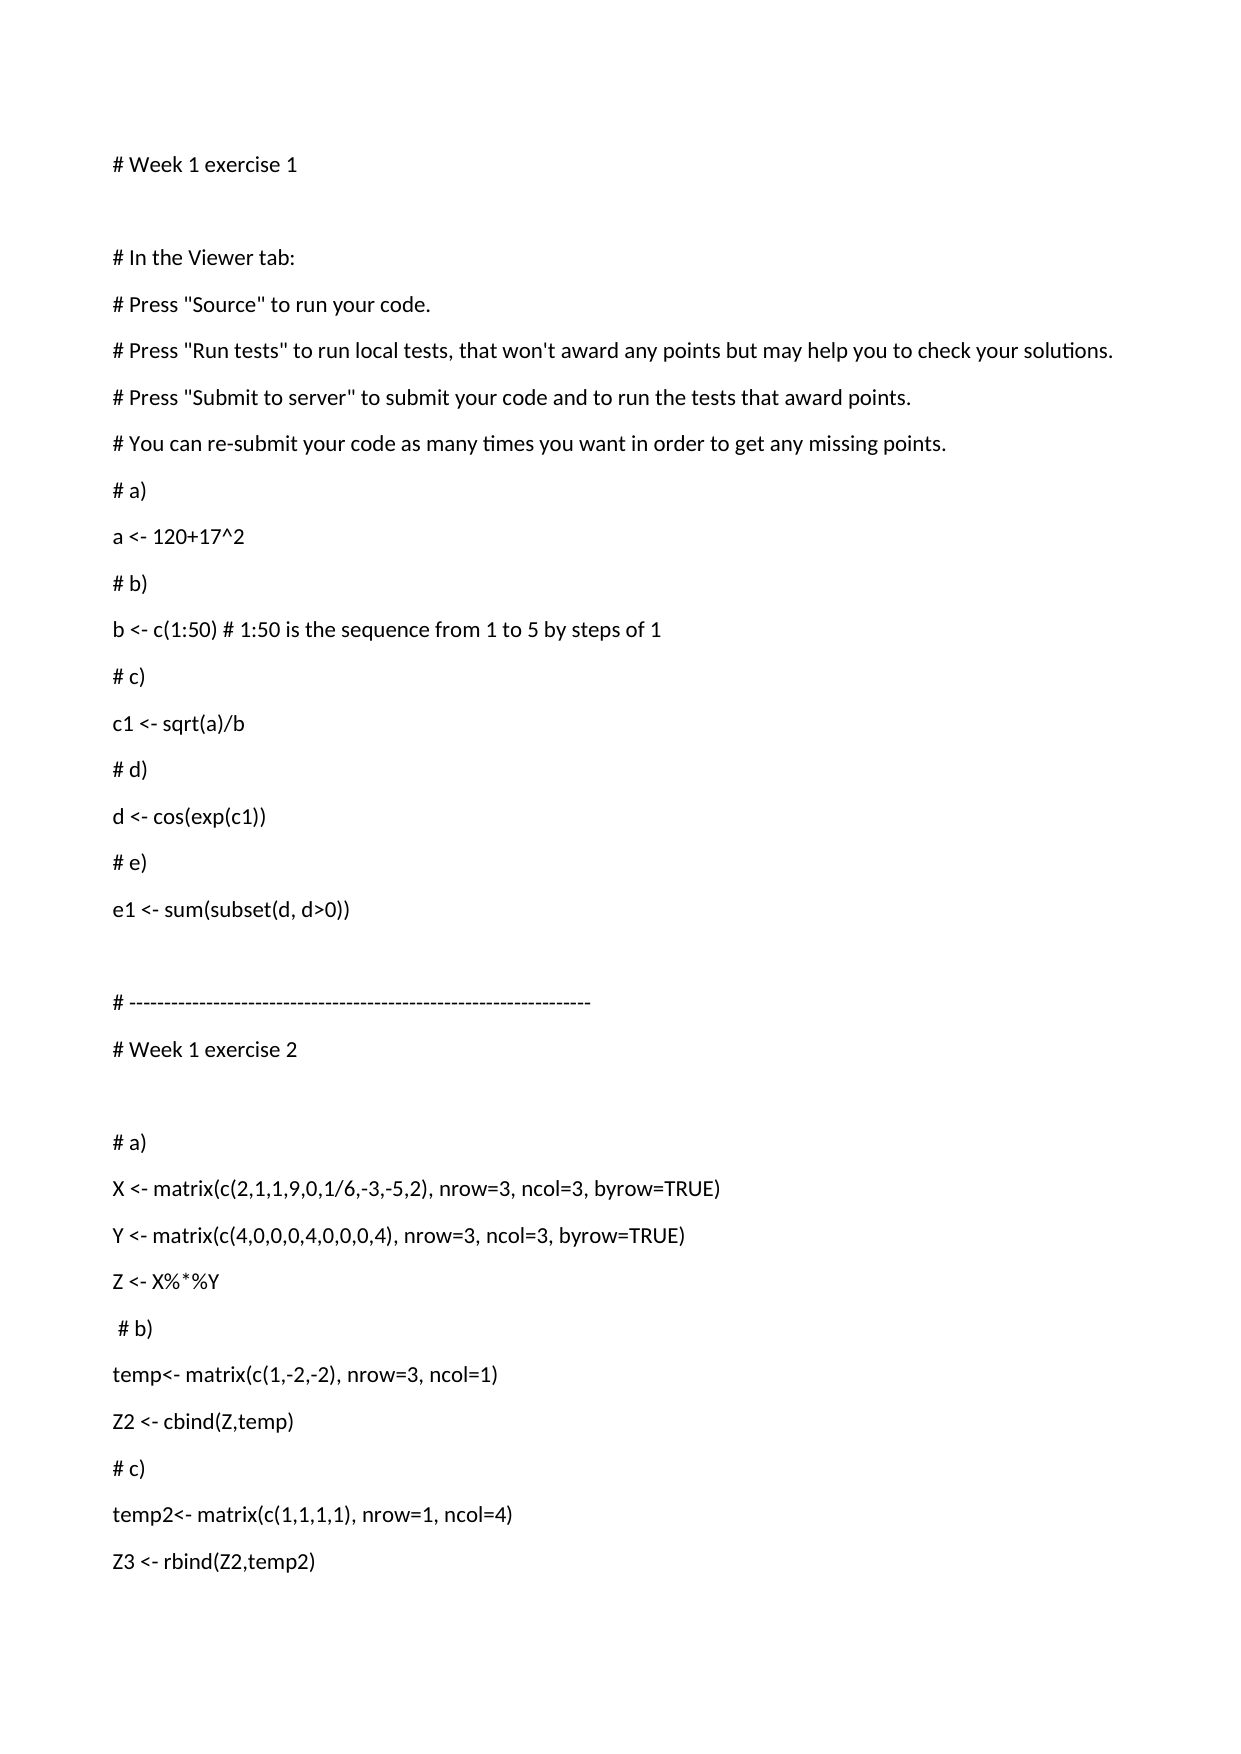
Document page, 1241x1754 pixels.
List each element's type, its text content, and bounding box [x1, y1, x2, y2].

text # b) [112, 1314, 1128, 1342]
text # Press "Run tests" to run local tests, that won't award any points but may help you to check your solutions. [112, 336, 1128, 364]
text Z <- X%*%Y [112, 1267, 1128, 1296]
text # Press "Submit to server" to submit your code and to run the tests that award points. [112, 383, 1128, 411]
text # a) [112, 1128, 1128, 1156]
text Z2 <- cbind(Z,temp) [112, 1407, 1128, 1435]
text # In the Viewer tab: [112, 243, 1128, 271]
text # c) [112, 1454, 1128, 1482]
text # You can re-submit your code as many times you want in order to get any missing points. [112, 429, 1128, 457]
text Z3 <- rbind(Z2,temp2) [112, 1547, 1128, 1575]
text # Press "Source" to run your code. [112, 290, 1128, 318]
text d <- cos(exp(c1)) [112, 802, 1128, 830]
text # e) [112, 848, 1128, 876]
text # Week 1 exercise 2 [112, 1035, 1128, 1063]
text X <- matrix(c(2,1,1,9,0,1/6,-3,-5,2), nrow=3, ncol=3, byrow=TRUE) [112, 1174, 1128, 1202]
text a <- 120+17^2 [112, 522, 1128, 551]
text temp2<- matrix(c(1,1,1,1), nrow=1, ncol=4) [112, 1500, 1128, 1528]
text # Week 1 exercise 1 [112, 150, 1128, 178]
text c1 <- sqrt(a)/b [112, 709, 1128, 737]
text e1 <- sum(subset(d, d>0)) [112, 895, 1128, 923]
text Y <- matrix(c(4,0,0,0,4,0,0,0,4), nrow=3, ncol=3, byrow=TRUE) [112, 1221, 1128, 1249]
text # a) [112, 476, 1128, 504]
text # c) [112, 662, 1128, 690]
text temp<- matrix(c(1,-2,-2), nrow=3, ncol=1) [112, 1361, 1128, 1389]
text # ------------------------------------------------------------------ [112, 988, 1128, 1016]
text # b) [112, 569, 1128, 597]
text b <- c(1:50) # 1:50 is the sequence from 1 to 5 by steps of 1 [112, 616, 1128, 644]
text # d) [112, 755, 1128, 783]
